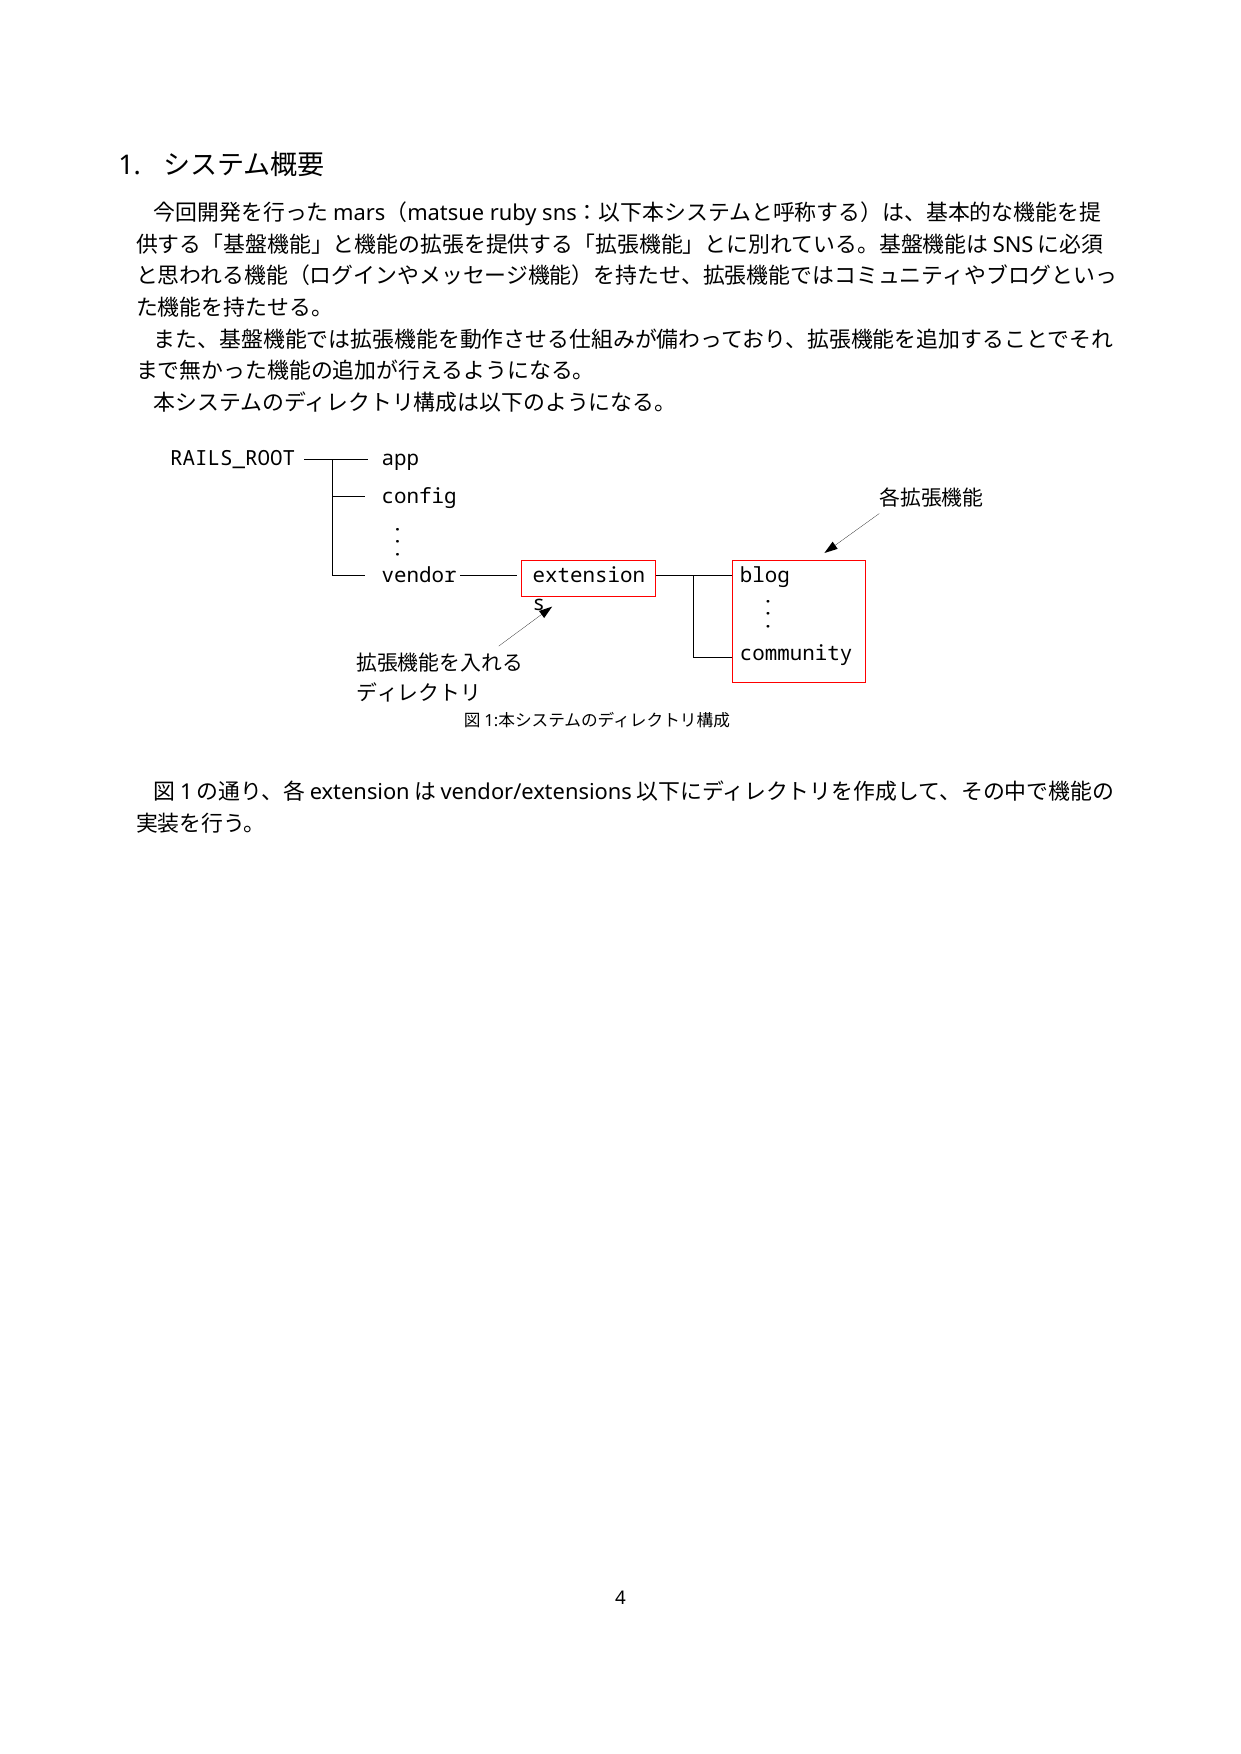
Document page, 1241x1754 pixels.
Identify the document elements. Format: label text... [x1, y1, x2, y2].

text 今回開発を行ったmars（matsue ruby sns：以下本システムと呼称する）は、基本的な機能を提供する「基盤機能」と機能の拡張を提供する「拡張機能」とに別れている。基盤機能はSNSに必須と思われる機能（ログインやメッセージ機能）を持たせ、拡張機能ではコミュニティやブログといった機能を持たせる。 [136, 195, 1122, 322]
text 図1の通り、各extensionはvendor/extensions以下にディレクトリを作成して、その中で機能の実装を行う。 [136, 774, 1122, 838]
text 本システムのディレクトリ構成は以下のようになる。 [136, 385, 1122, 417]
text また、基盤機能では拡張機能を動作させる仕組みが備わっており、拡張機能を追加することでそれまで無かった機能の追加が行えるようになる。 [136, 322, 1122, 385]
text 図 1:本システムのディレクトリ構成 [170, 455, 1023, 731]
subtitle システム概要 [118, 143, 1122, 182]
